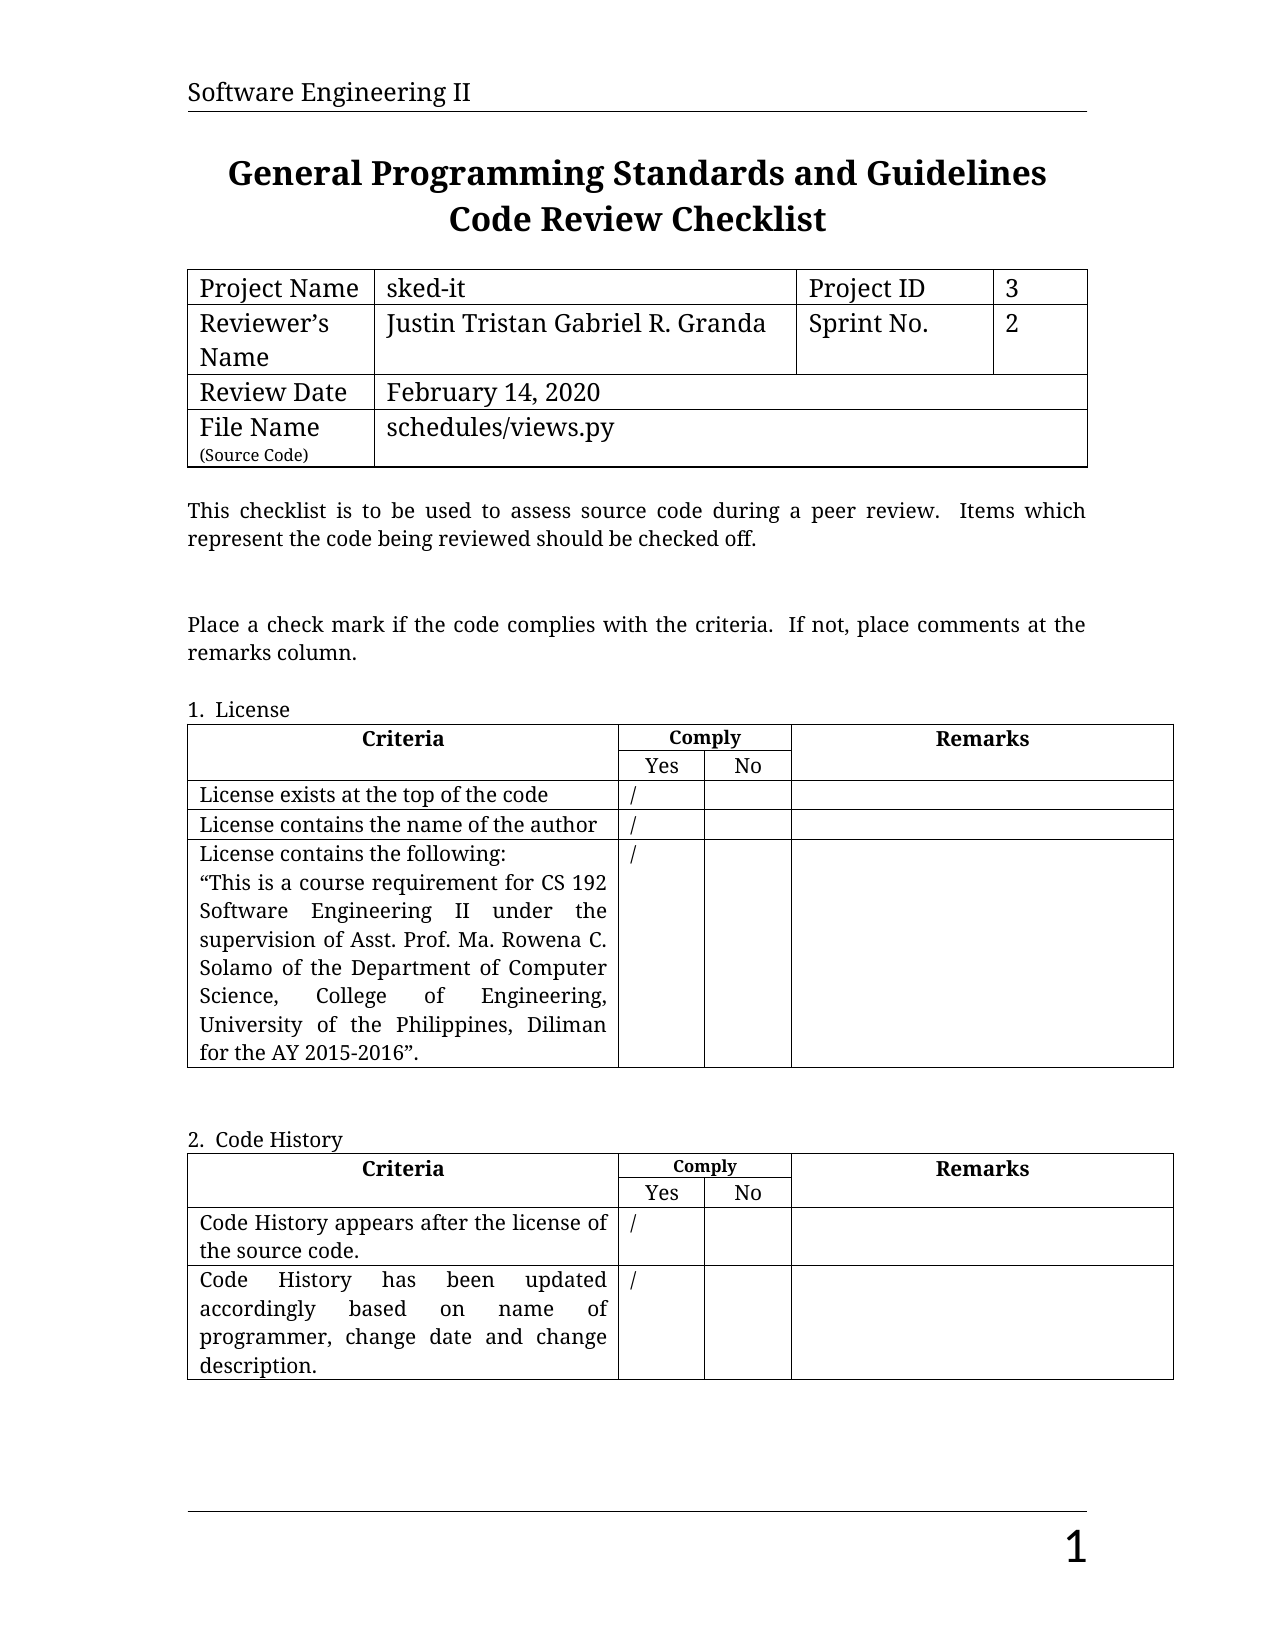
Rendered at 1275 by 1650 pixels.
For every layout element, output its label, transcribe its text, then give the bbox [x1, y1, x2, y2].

table_cell / [619, 810, 704, 838]
table_cell License contains the following: “This is a course requirement for CS 192 Software Engineering II under the supervision of Asst. Prof. Ma. Rowena C. Solamo of the Department of Computer Science, College of Engineering, University of the Philippines, Diliman for the AY 2015-2016”. [188, 840, 618, 1067]
table_cell February 14, 2020 [375, 375, 1087, 409]
table_header Remarks [792, 725, 1173, 779]
table_cell Yes [619, 751, 704, 779]
table_cell Code History has been updated accordingly based on name of programmer, change date and change description. [188, 1266, 618, 1379]
text 1. License [187, 695, 1087, 723]
table_cell schedules/views.py [375, 410, 1087, 466]
table_cell Sprint No. [797, 305, 993, 373]
table_header Criteria [188, 1154, 618, 1207]
text 2. Code History [187, 1125, 1087, 1153]
table_cell [705, 1266, 791, 1379]
table_cell [792, 1208, 1173, 1264]
table_cell [705, 1208, 791, 1264]
table_cell [792, 810, 1173, 838]
table_header Criteria [188, 725, 618, 779]
table_cell File Name (Source Code) [188, 410, 374, 466]
table_cell Reviewer’s Name [188, 305, 374, 373]
text Place a check mark if the code complies with the criteria. If not, place comments at the remarks column. [187, 610, 1087, 667]
table_cell No [705, 751, 791, 779]
table_cell Code History appears after the license of the source code. [188, 1208, 618, 1264]
table_cell License exists at the top of the code [188, 781, 618, 809]
table_cell [792, 1266, 1173, 1379]
table_header 3 [994, 270, 1087, 304]
text General Programming Standards and Guidelines Code Review Checklist [187, 150, 1087, 241]
table_header Remarks [792, 1154, 1173, 1207]
table_cell Yes [619, 1178, 704, 1207]
table_header Project ID [797, 270, 993, 304]
table_cell / [619, 1208, 704, 1264]
table_cell [705, 781, 791, 809]
table_cell [705, 810, 791, 838]
table_header Comply [619, 725, 791, 750]
table_cell Review Date [188, 375, 374, 409]
table_cell License contains the name of the author [188, 810, 618, 838]
table_cell / [619, 1266, 704, 1379]
table_cell [792, 781, 1173, 809]
table_header sked-it [375, 270, 796, 304]
table_cell Justin Tristan Gabriel R. Granda [375, 305, 796, 373]
table_cell 2 [994, 305, 1087, 373]
table_cell / [619, 840, 704, 1067]
table_cell [705, 840, 791, 1067]
table_header Comply [619, 1154, 791, 1177]
table_header Project Name [188, 270, 374, 304]
text This checklist is to be used to assess source code during a peer review. Items which represent the code being reviewed should be checked off. [187, 496, 1087, 553]
table_cell / [619, 781, 704, 809]
table_cell No [705, 1178, 791, 1207]
table_cell [792, 840, 1173, 1067]
